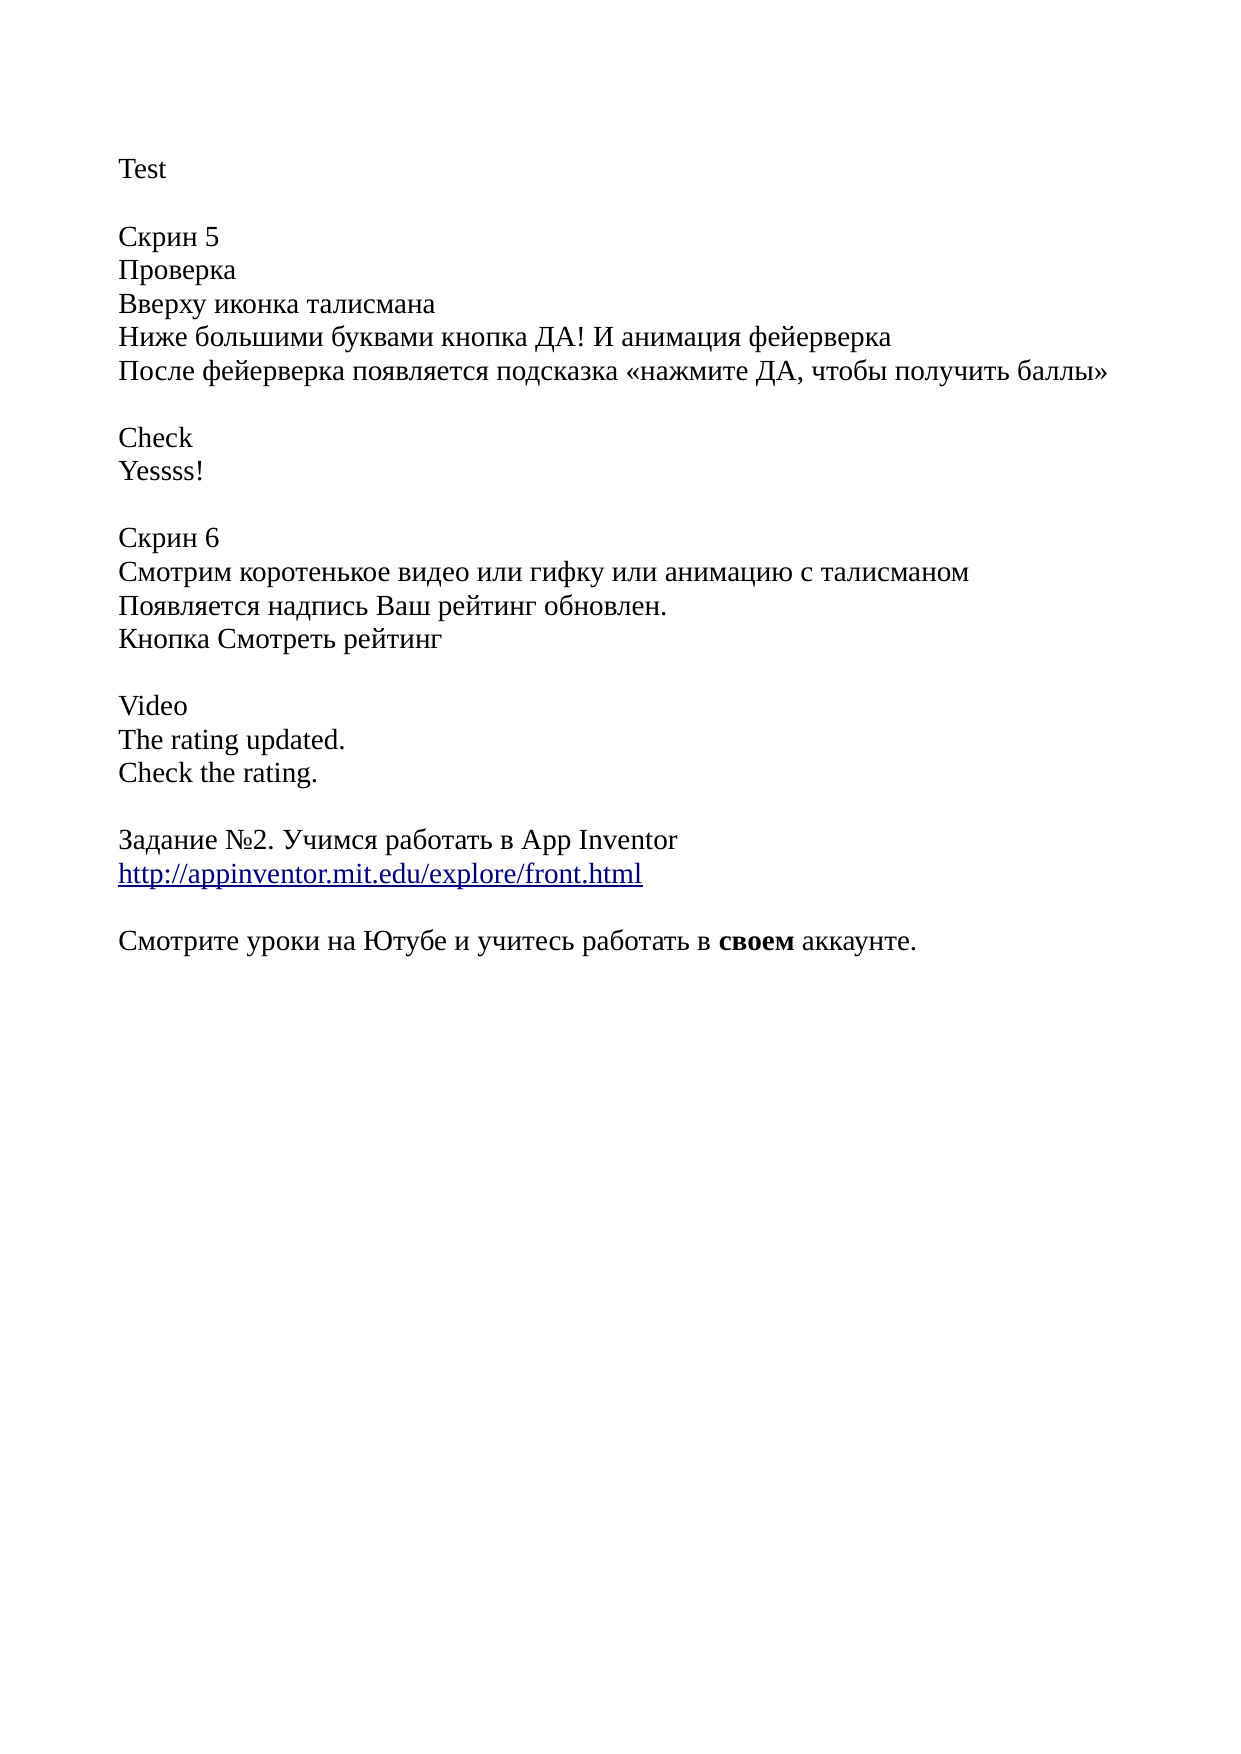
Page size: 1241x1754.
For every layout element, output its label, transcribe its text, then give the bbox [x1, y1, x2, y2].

text Смотрите уроки на Ютубе и учитесь работать в своем аккаунте. [118, 923, 1122, 957]
text The rating updated. [118, 722, 1122, 755]
text Check [118, 420, 1122, 453]
text Скрин 6 [118, 521, 1122, 554]
text Скрин 5 [118, 219, 1122, 252]
text Проверка [118, 252, 1122, 286]
text Check the rating. [118, 755, 1122, 789]
text Test [118, 152, 1122, 185]
text Вверху иконка талисмана [118, 286, 1122, 319]
text Кнопка Смотреть рейтинг [118, 621, 1122, 655]
text Появляется надпись Ваш рейтинг обновлен. [118, 588, 1122, 621]
text Yessss! [118, 453, 1122, 487]
text Задание №2. Учимся работать в App Inventor [118, 822, 1122, 856]
text Video [118, 688, 1122, 722]
text Ниже большими буквами кнопка ДА! И анимация фейерверка [118, 319, 1122, 353]
text Смотрим коротенькое видео или гифку или анимацию с талисманом [118, 554, 1122, 588]
text После фейерверка появляется подсказка «нажмите ДА, чтобы получить баллы» [118, 353, 1122, 386]
text http://appinventor.mit.edu/explore/front.html [118, 856, 1122, 889]
